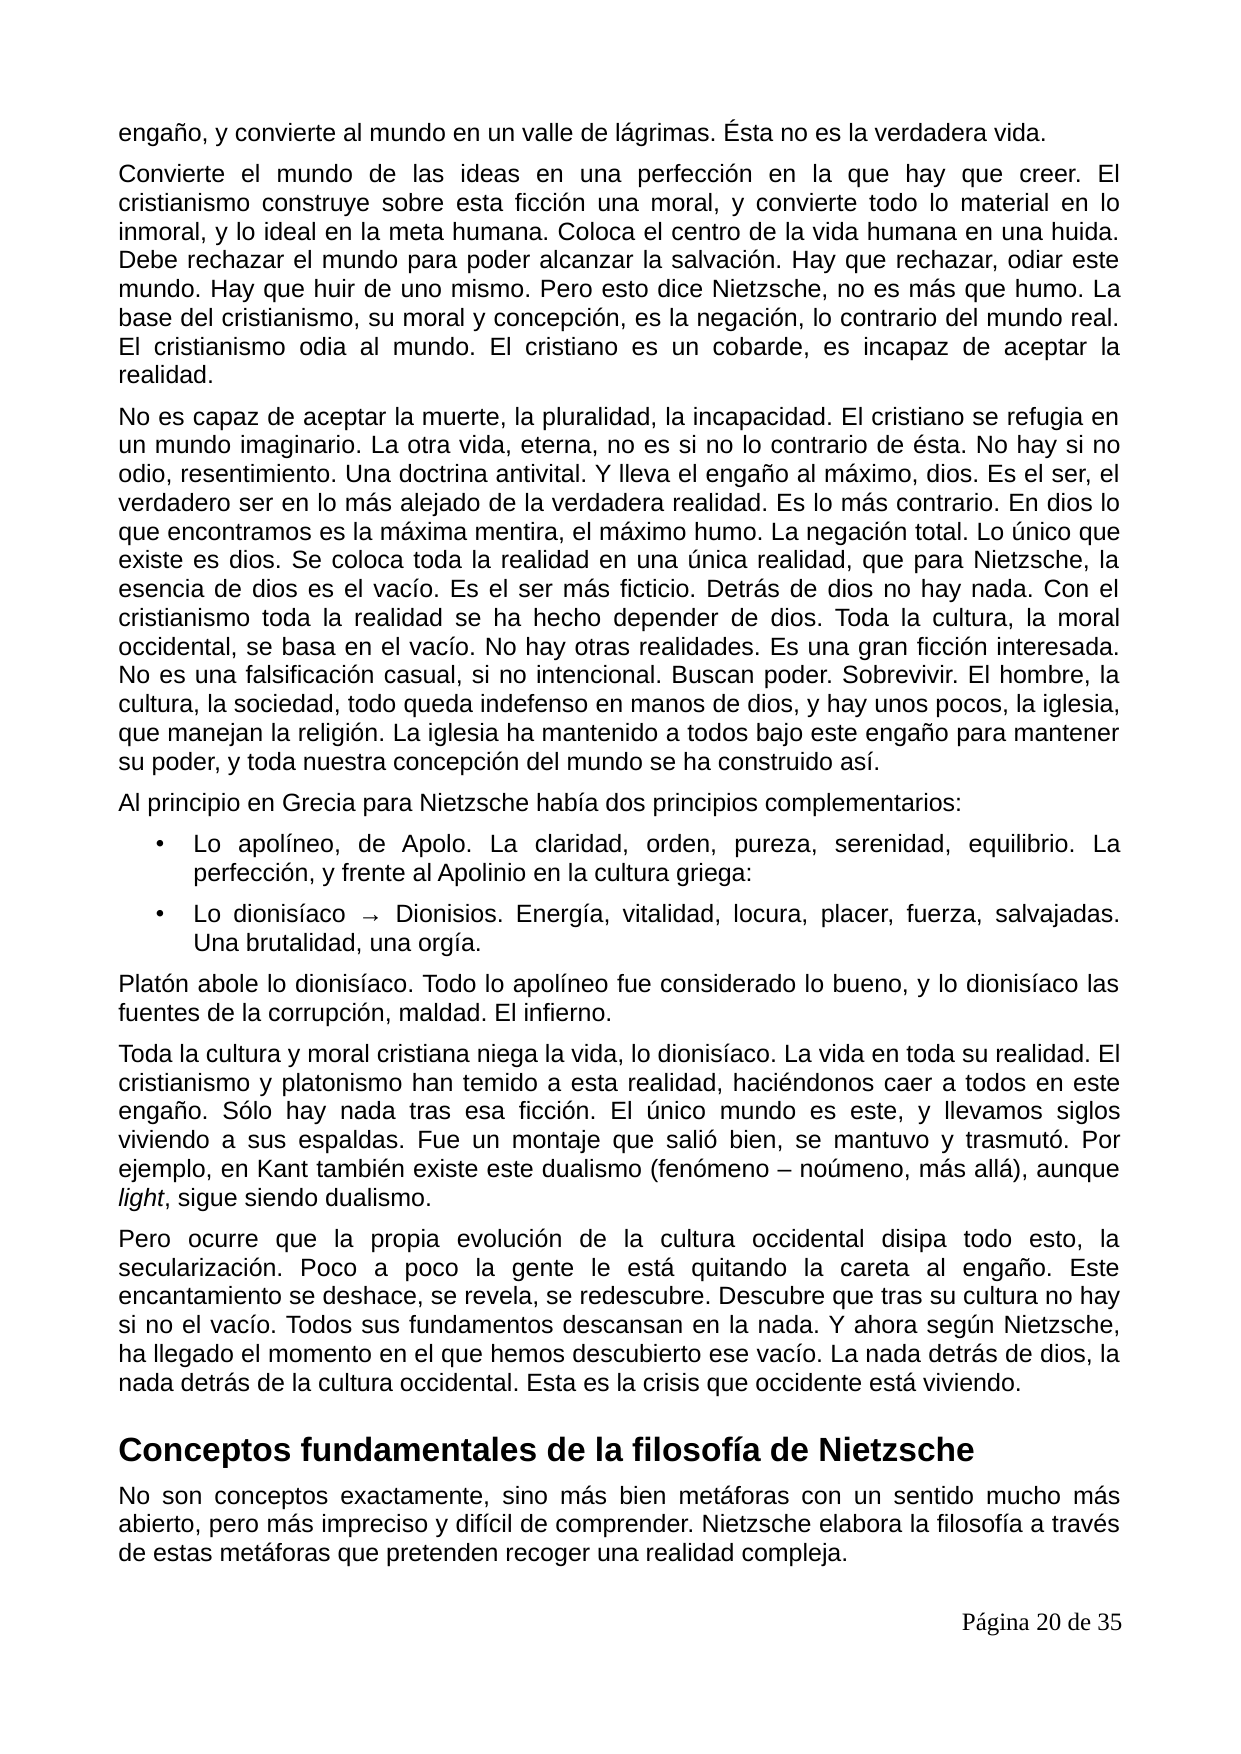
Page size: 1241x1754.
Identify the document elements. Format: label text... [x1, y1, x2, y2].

text Pero ocurre que la propia evolución de la cultura occidental disipa todo esto, la secularización. Poco a poco la gente le está quitando la careta al engaño. Este encantamiento se deshace, se revela, se redescubre. Descubre que tras su cultura no hay si no el vacío. Todos sus fundamentos descansan en la nada. Y ahora según Nietzsche, ha llegado el momento en el que hemos descubierto ese vacío. La nada detrás de dios, la nada detrás de la cultura occidental. Esta es la crisis que occidente está viviendo. [118, 1224, 1122, 1396]
text Platón abole lo dionisíaco. Todo lo apolíneo fue considerado lo bueno, y lo dionisíaco las fuentes de la corrupción, maldad. El infierno. [118, 969, 1122, 1026]
text Convierte el mundo de las ideas en una perfección en la que hay que creer. El cristianismo construye sobre esta ficción una moral, y convierte todo lo material en lo inmoral, y lo ideal en la meta humana. Coloca el centro de la vida humana en una huida. Debe rechazar el mundo para poder alcanzar la salvación. Hay que rechazar, odiar este mundo. Hay que huir de uno mismo. Pero esto dice Nietzsche, no es más que humo. La base del cristianismo, su moral y concepción, es la negación, lo contrario del mundo real. El cristianismo odia al mundo. El cristiano es un cobarde, es incapaz de aceptar la realidad. [118, 159, 1122, 389]
text engaño, y convierte al mundo en un valle de lágrimas. Ésta no es la verdadera vida. [118, 118, 1122, 147]
list Lo apolíneo, de Apolo. La claridad, orden, pureza, serenidad, equilibrio. La perfección, y frente al Apolinio en la cultura griega: [156, 829, 1122, 887]
text No son conceptos exactamente, sino más bien metáforas con un sentido mucho más abierto, pero más impreciso y difícil de comprender. Nietzsche elabora la filosofía a través de estas metáforas que pretenden recoger una realidad compleja. [118, 1481, 1122, 1567]
text No es capaz de aceptar la muerte, la pluralidad, la incapacidad. El cristiano se refugia en un mundo imaginario. La otra vida, eterna, no es si no lo contrario de ésta. No hay si no odio, resentimiento. Una doctrina antivital. Y lleva el engaño al máximo, dios. Es el ser, el verdadero ser en lo más alejado de la verdadera realidad. Es lo más contrario. En dios lo que encontramos es la máxima mentira, el máximo humo. La negación total. Lo único que existe es dios. Se coloca toda la realidad en una única realidad, que para Nietzsche, la esencia de dios es el vacío. Es el ser más ficticio. Detrás de dios no hay nada. Con el cristianismo toda la realidad se ha hecho depender de dios. Toda la cultura, la moral occidental, se basa en el vacío. No hay otras realidades. Es una gran ficción interesada. No es una falsificación casual, si no intencional. Buscan poder. Sobrevivir. El hombre, la cultura, la sociedad, todo queda indefenso en manos de dios, y hay unos pocos, la iglesia, que manejan la religión. La iglesia ha mantenido a todos bajo este engaño para mantener su poder, y toda nuestra concepción del mundo se ha construido así. [118, 402, 1122, 775]
list Lo dionisíaco → Dionisios. Energía, vitalidad, locura, placer, fuerza, salvajadas. Una brutalidad, una orgía. [156, 899, 1122, 957]
subtitle Conceptos fundamentales de la filosofía de Nietzsche [118, 1429, 1122, 1468]
text Al principio en Grecia para Nietzsche había dos principios complementarios: [118, 788, 1122, 817]
text Toda la cultura y moral cristiana niega la vida, lo dionisíaco. La vida en toda su realidad. El cristianismo y platonismo han temido a esta realidad, haciéndonos caer a todos en este engaño. Sólo hay nada tras esa ficción. El único mundo es este, y llevamos siglos viviendo a sus espaldas. Fue un montaje que salió bien, se mantuvo y trasmutó. Por ejemplo, en Kant también existe este dualismo (fenómeno – noúmeno, más allá), aunque light, sigue siendo dualismo. [118, 1039, 1122, 1211]
